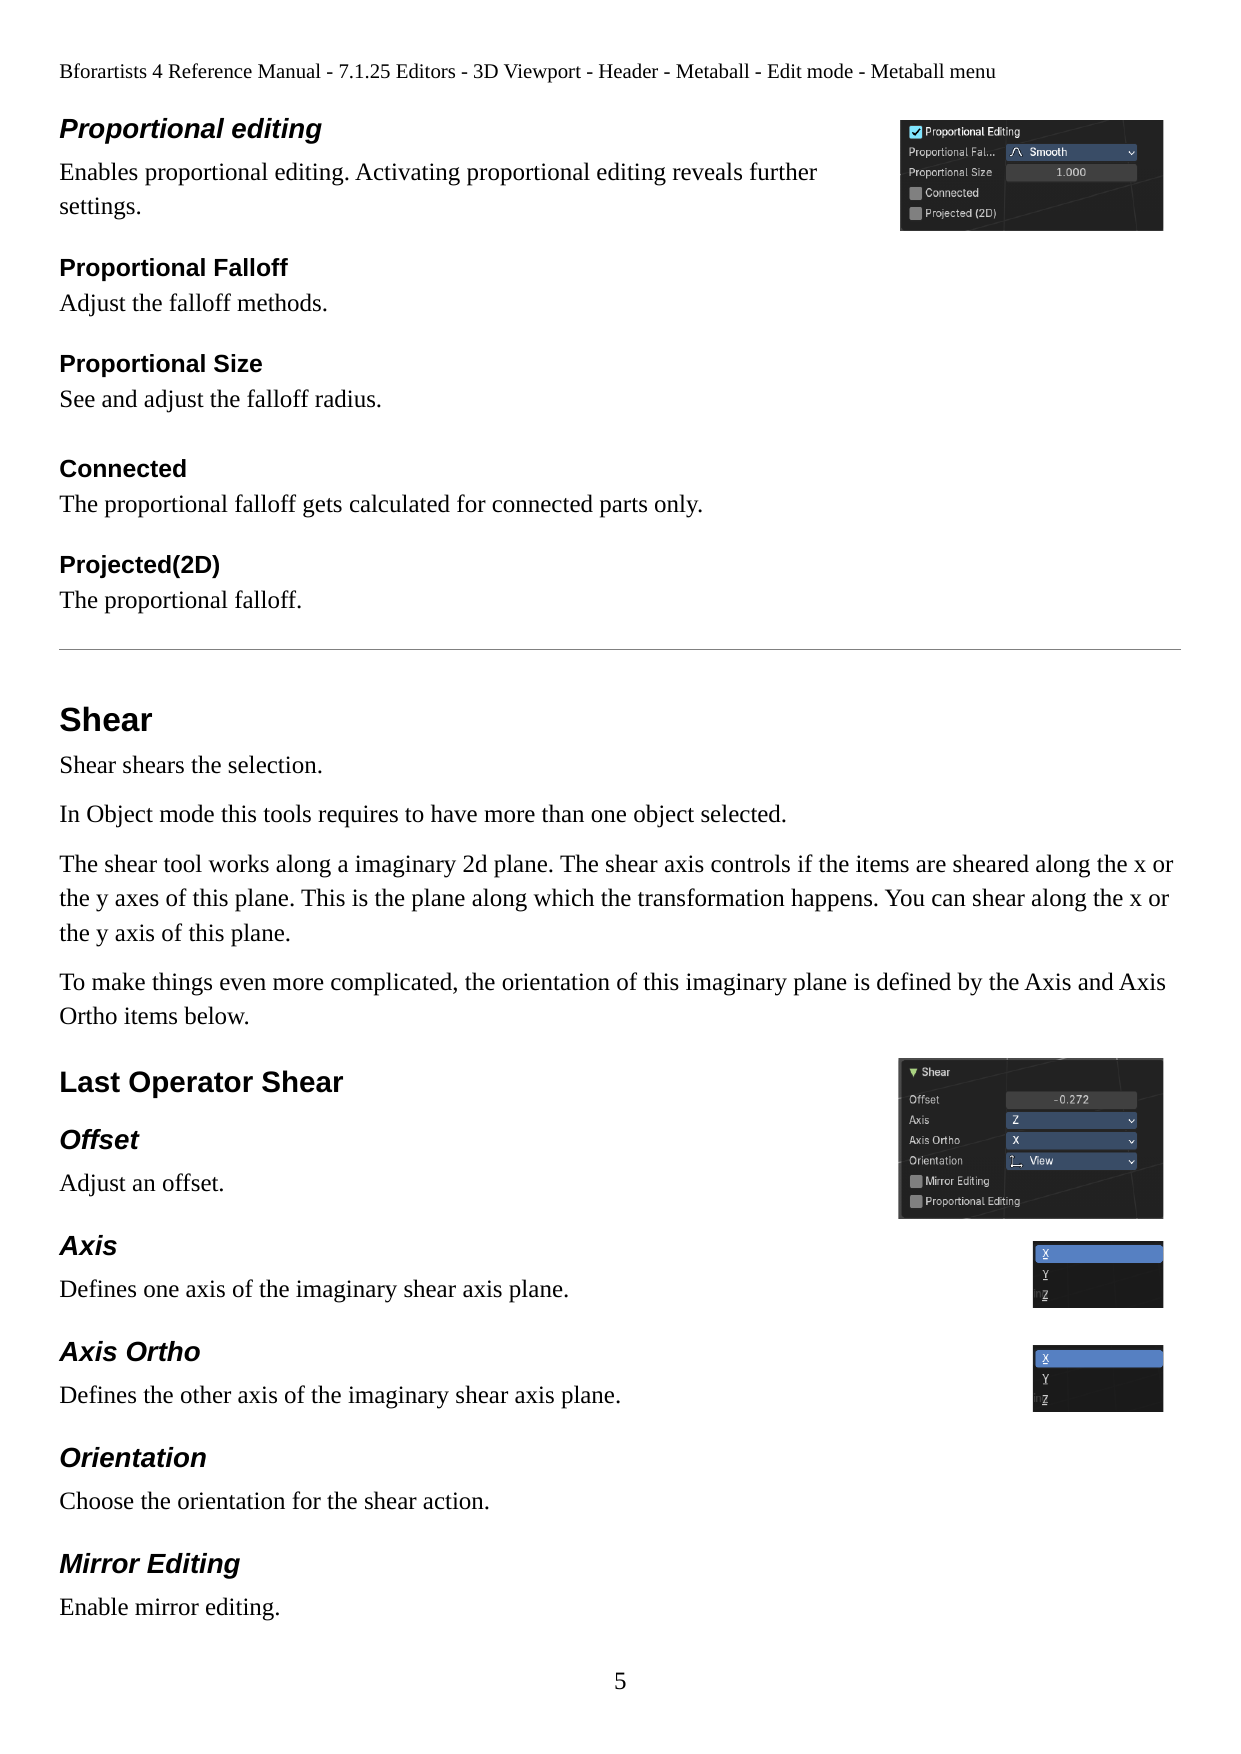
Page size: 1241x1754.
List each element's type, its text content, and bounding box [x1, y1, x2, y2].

picture [1032, 1345, 1164, 1412]
text [1164, 1168, 1181, 1197]
text Defines the other axis of the imaginary shear axis plane. [59, 1380, 1032, 1409]
picture [898, 1058, 1164, 1219]
subtitle Axis [59, 1230, 1181, 1262]
text Choose the orientation for the shear action. [59, 1486, 1181, 1515]
text In Object mode this tools requires to have more than one object selected. [59, 799, 1181, 828]
text The proportional falloff. [59, 585, 1181, 614]
subtitle Proportional Size [59, 349, 1181, 378]
text Enable mirror editing. [59, 1592, 1181, 1621]
text Adjust the falloff methods. [59, 288, 1181, 317]
picture [1032, 1241, 1164, 1308]
text The shear tool works along a imaginary 2d plane. The shear axis controls if the items are sheared along the x or the y axes of this plane. This is the plane along which the transformation happens. You can shear along the x or the y axis of this plane. [59, 849, 1181, 946]
subtitle Mirror Editing [59, 1547, 1181, 1579]
text Defines one axis of the imaginary shear axis plane. [59, 1274, 1032, 1303]
subtitle [1164, 1124, 1181, 1156]
text See and adjust the falloff radius. [59, 384, 1181, 413]
subtitle Connected [59, 454, 1181, 483]
subtitle Proportional editing [59, 113, 1181, 144]
subtitle Projected(2D) [59, 551, 1181, 579]
subtitle Proportional Falloff [59, 253, 1181, 282]
subtitle Shear [59, 699, 1181, 738]
subtitle Orientation [59, 1442, 1181, 1473]
subtitle Axis Ortho [59, 1336, 1181, 1367]
text To make things even more complicated, the orientation of this imaginary plane is defined by the Axis and Axis Ortho items below. [59, 967, 1181, 1030]
subtitle Last Operator Shear [59, 1065, 898, 1099]
text The proportional falloff gets calculated for connected parts only. [59, 489, 1181, 518]
subtitle [1164, 1065, 1181, 1099]
text Enables proportional editing. Activating proportional editing reveals further settings. [59, 157, 900, 220]
text Adjust an offset. [59, 1168, 898, 1197]
text Shear shears the selection. [59, 751, 1181, 779]
picture [900, 120, 1164, 231]
subtitle Offset [59, 1124, 898, 1156]
